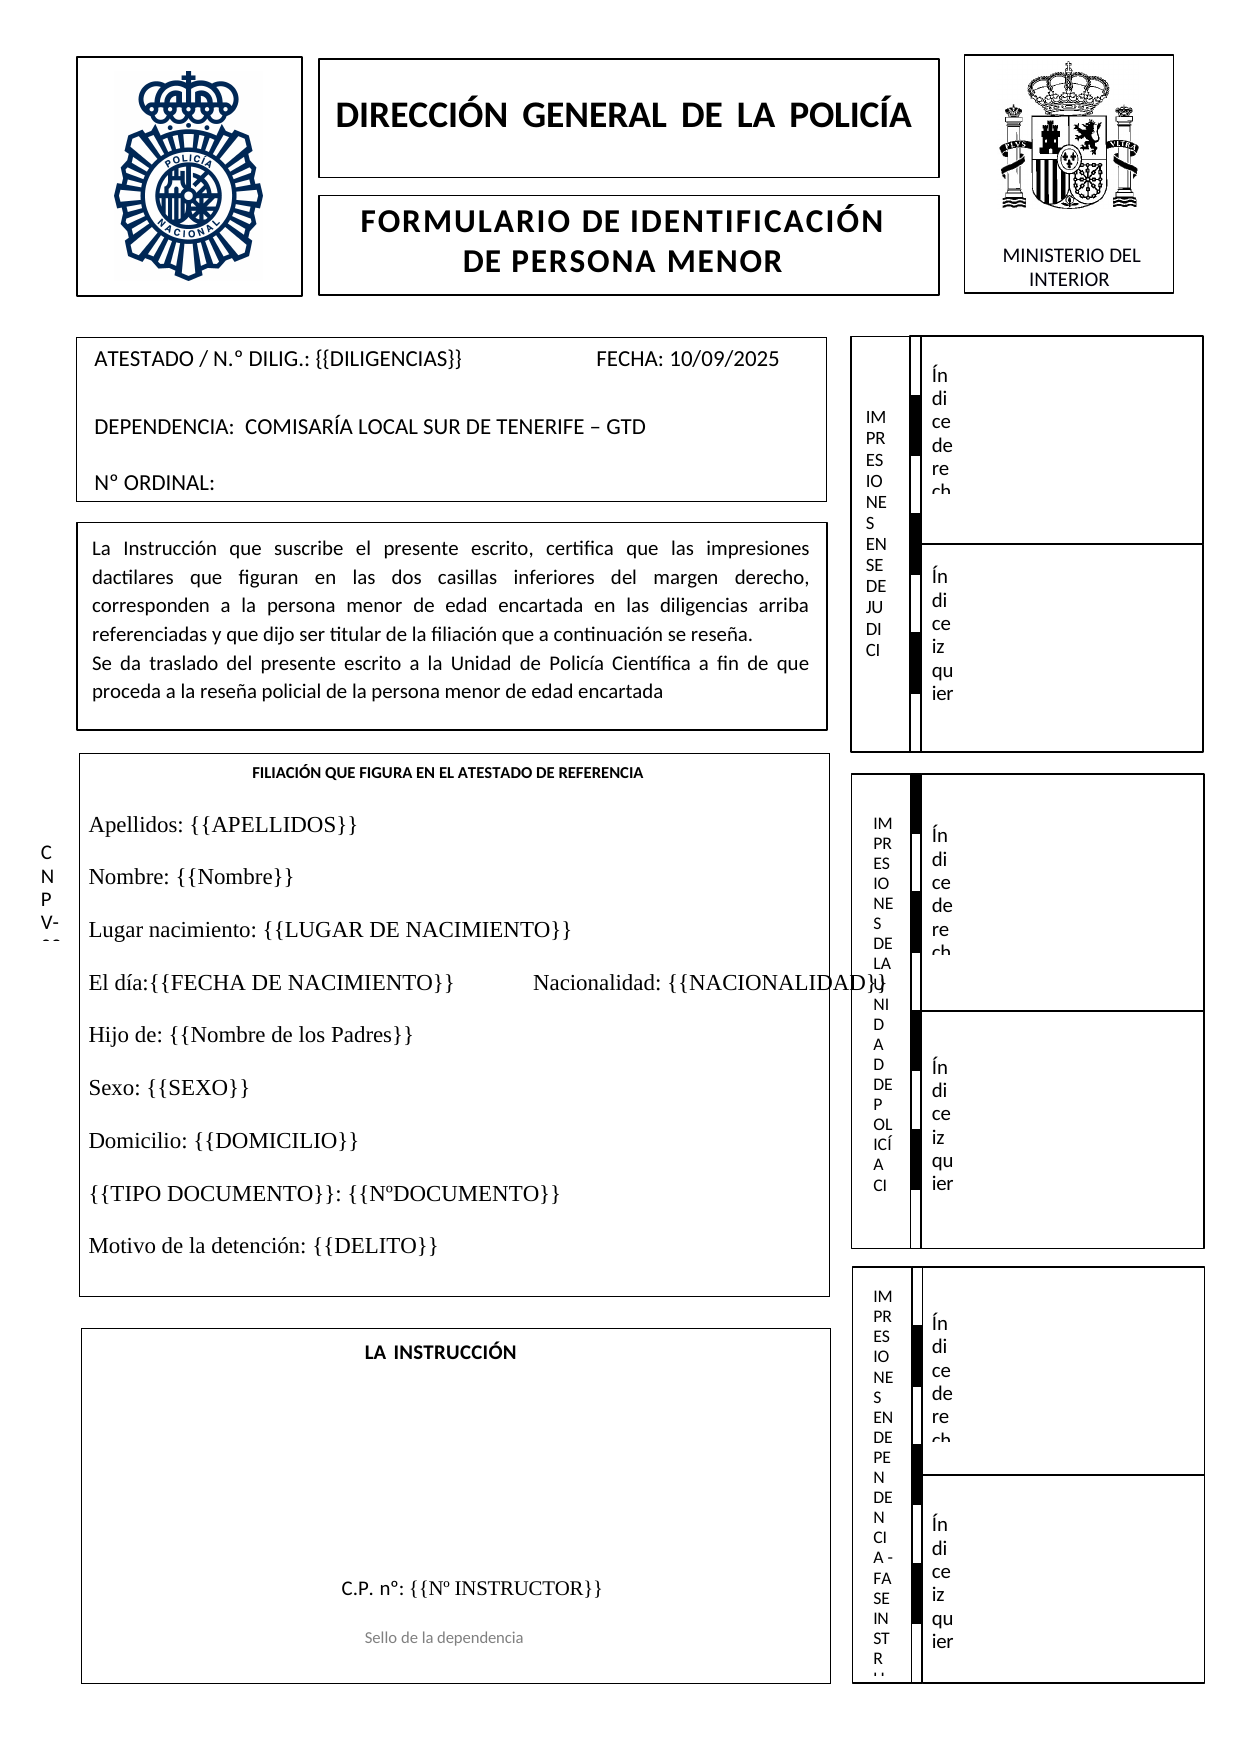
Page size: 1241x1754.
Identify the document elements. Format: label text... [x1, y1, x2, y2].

text Índice derecho [932, 1312, 955, 1442]
text Índice izquierdo [932, 1055, 955, 1195]
subtitle [852, 344, 909, 372]
text [852, 1074, 873, 1101]
text {{TIPO DOCUMENTO}}: {{NºDOCUMENTO}} [88, 1179, 829, 1206]
text [893, 863, 910, 890]
text Sello de la dependencia [64, 1627, 852, 1647]
text Se da traslado del presente escrito a la Unidad de Policía Científica a fin de que proceda a la reseña policial de la persona menor de edad encartada [92, 650, 810, 704]
subtitle ATESTADO / N.º DILIG.: {{DILIGENCIAS}} FECHA: 10/09/2025 [94, 344, 850, 372]
text Domicilio: {{DOMICILIO}} [88, 1127, 829, 1153]
text [830, 1232, 1065, 1259]
text [893, 1339, 911, 1364]
text {{TIPO DOCUMENTO}}: {{NºDOCUMENTO}} [922, 1179, 1065, 1206]
text Sexo: {{SEXO}} [88, 1074, 829, 1101]
text {{TIPO DOCUMENTO}}: {{NºDOCUMENTO}} [852, 1179, 910, 1206]
text [955, 916, 1065, 942]
text Índice izquierdo [932, 565, 955, 705]
text FORMULARIO DE IDENTIFICACIÓN DE PERSONA MENOR [360, 201, 897, 281]
text [830, 1074, 851, 1101]
text [955, 1627, 1065, 1647]
text Nombre: {{Nombre}} [88, 863, 829, 890]
text La Instrucción que suscribe el presente escrito, certifica que las impresiones dactilares que figuran en las dos casillas inferiores del margen derecho, corresponden a la persona menor de edad encartada en las diligencias arriba referenciadas y que dijo ser titular de la filiación que a continuación se reseña. [92, 535, 810, 647]
text IMPRESIONES DE LA UNIDAD DE POLICÍA CIENTÍFICA [873, 813, 893, 1194]
text El día:{{FECHA DE NACIMIENTO}} Nacionalidad: {{NACIONALIDAD}} [922, 969, 1065, 995]
text Índice izquierdo [932, 1513, 955, 1653]
subtitle [922, 344, 1065, 372]
text [922, 1021, 1065, 1048]
text [887, 468, 909, 497]
text Nº ORDINAL: [94, 468, 850, 497]
text [830, 1127, 851, 1153]
text Índice derecho [932, 824, 955, 954]
text LA INSTRUCCIÓN [94, 1339, 852, 1364]
text CNP V-094 [41, 841, 64, 941]
text [922, 468, 1065, 497]
text [955, 1575, 1065, 1601]
picture [997, 60, 1139, 209]
picture [114, 71, 263, 281]
text [955, 863, 1065, 890]
text [955, 1074, 1065, 1101]
text DIRECCIÓN GENERAL DE LA POLICÍA [335, 91, 939, 137]
text [852, 1127, 873, 1153]
text Hijo de: {{Nombre de los Padres}} [88, 1021, 829, 1048]
text IMPRESIONES EN SEDE JUDICIAL [866, 407, 887, 657]
text IMPRESIONES EN DEPENDENCIA - FASE INSTRUCCIÓN [873, 1287, 893, 1676]
text [852, 863, 873, 890]
text [955, 1127, 1065, 1153]
text Apellidos: {{APELLIDOS}} [922, 811, 1065, 837]
text Apellidos: {{APELLIDOS}} [830, 811, 851, 837]
text [911, 468, 920, 497]
text Motivo de la detención: {{DELITO}} [88, 1232, 829, 1259]
text [830, 863, 851, 890]
subtitle FILIACIÓN QUE FIGURA EN EL ATESTADO DE REFERENCIA [252, 762, 829, 783]
text [853, 1339, 873, 1364]
subtitle [830, 762, 1065, 783]
text Índice derecho [932, 363, 955, 493]
text El día:{{FECHA DE NACIMIENTO}} Nacionalidad: {{NACIONALIDAD}} [88, 969, 829, 995]
text Lugar nacimiento: {{LUGAR DE NACIMIENTO}} [88, 916, 829, 942]
text [893, 1074, 910, 1101]
text DEPENDENCIA: COMISARÍA LOCAL SUR DE TENERIFE – GTD [94, 412, 850, 441]
text [852, 468, 866, 497]
text [853, 1575, 873, 1601]
text Apellidos: {{APELLIDOS}} [88, 811, 829, 837]
text C.P. nº: {{Nº INSTRUCTOR}} [64, 1575, 852, 1601]
text Apellidos: {{APELLIDOS}} [852, 811, 910, 837]
text [955, 1339, 1065, 1364]
text [955, 412, 1065, 441]
text MINISTERIO DEL INTERIOR [964, 243, 1174, 292]
